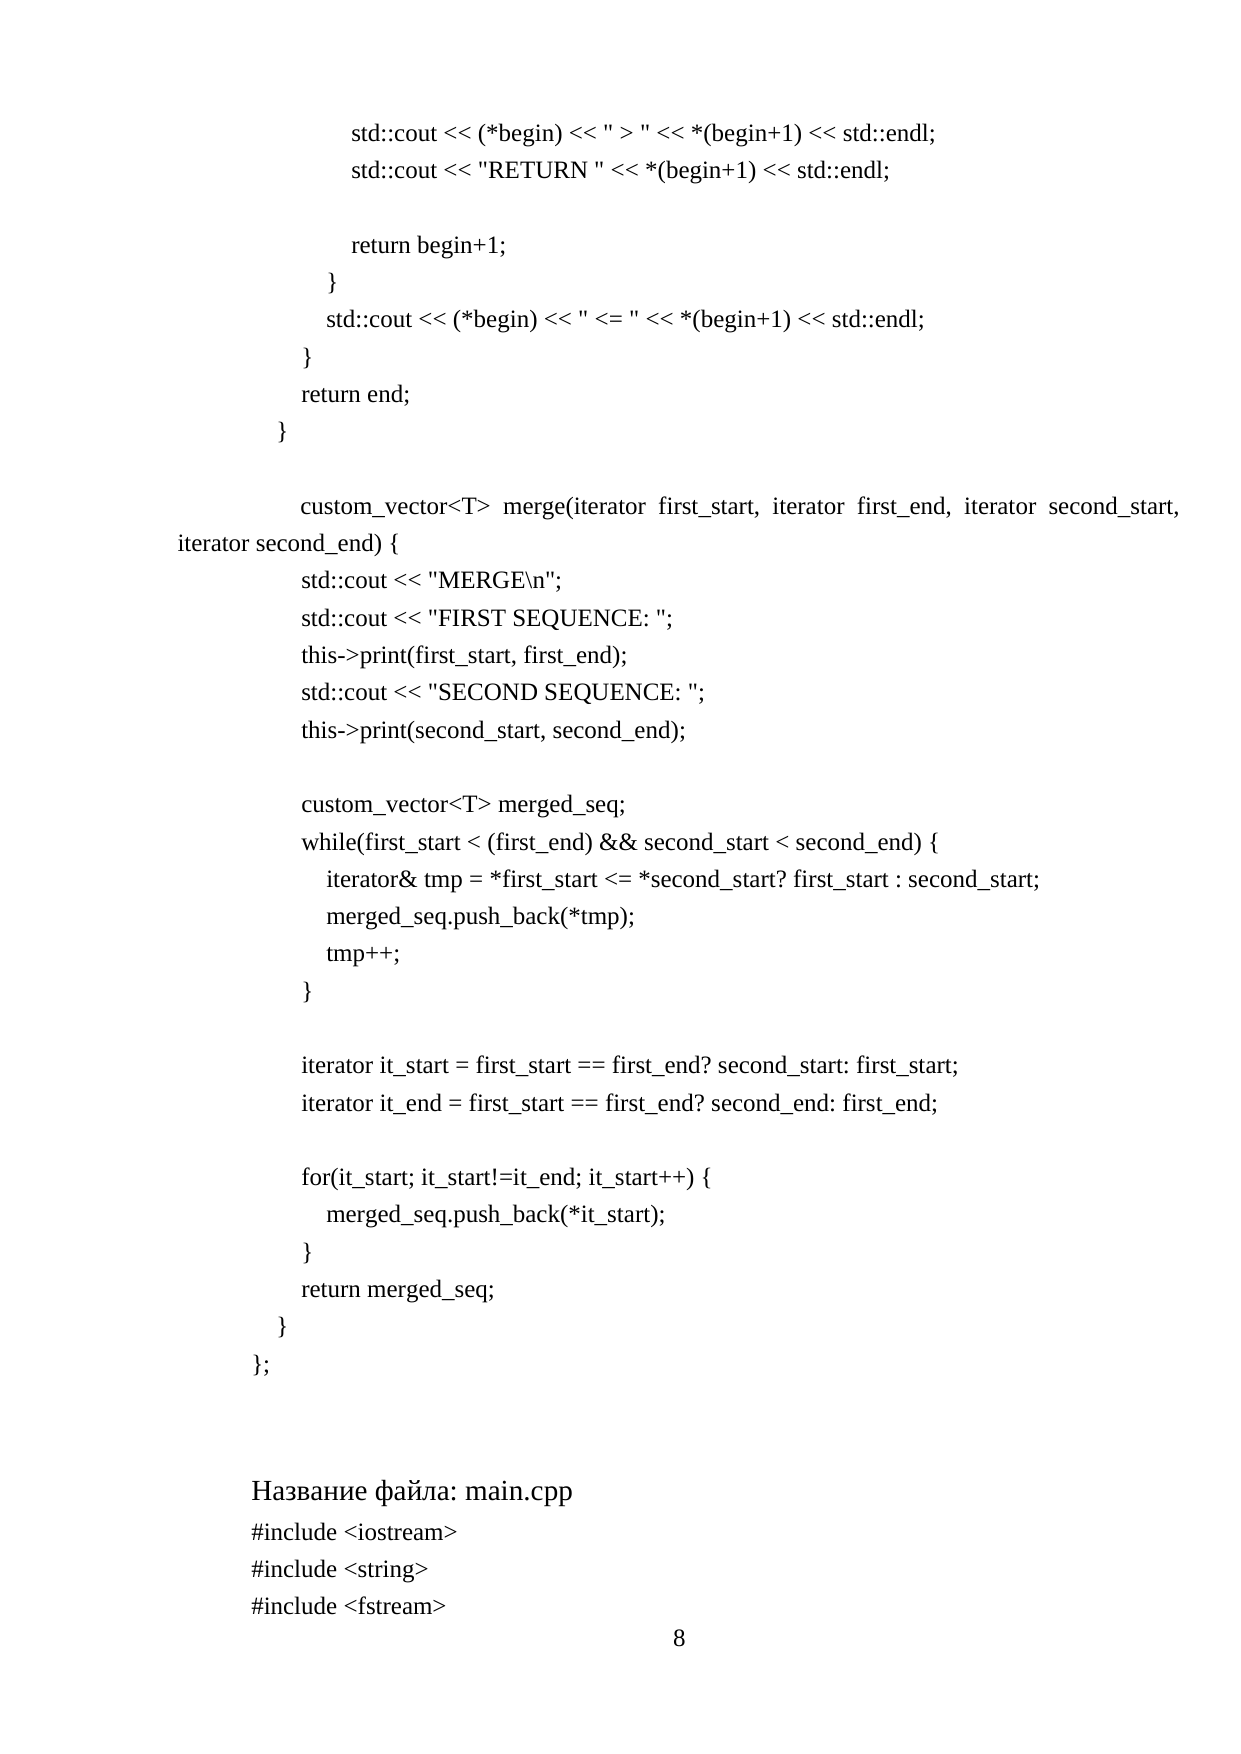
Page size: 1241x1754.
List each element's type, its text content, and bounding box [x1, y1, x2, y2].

text return merged_seq; [177, 1274, 1181, 1303]
text } [177, 267, 1181, 296]
text this->print(first_start, first_end); [177, 640, 1181, 669]
text #include <string> [177, 1554, 1181, 1583]
text std::cout << "FIRST SEQUENCE: "; [177, 603, 1181, 632]
text tmp++; [177, 938, 1181, 967]
text std::cout << "RETURN " << *(begin+1) << std::endl; [177, 155, 1181, 184]
text std::cout << "SECOND SEQUENCE: "; [177, 677, 1181, 706]
text Название файла: main.cpp [177, 1473, 1181, 1507]
text #include <fstream> [177, 1591, 1181, 1620]
text std::cout << (*begin) << " <= " << *(begin+1) << std::endl; [177, 304, 1181, 333]
text } [177, 976, 1181, 1004]
text } [177, 1237, 1181, 1266]
text custom_vector<T> merged_seq; [177, 789, 1181, 818]
text custom_vector<T> merge(iterator first_start, iterator first_end, iterator second_start, iterator second_end) { [177, 491, 1181, 557]
text iterator it_end = first_start == first_end? second_end: first_end; [177, 1088, 1181, 1116]
text #include <iostream> [177, 1517, 1181, 1545]
text merged_seq.push_back(*it_start); [177, 1199, 1181, 1228]
text iterator& tmp = *first_start <= *second_start? first_start : second_start; [177, 864, 1181, 893]
text for(it_start; it_start!=it_end; it_start++) { [177, 1162, 1181, 1191]
text while(first_start < (first_end) && second_start < second_end) { [177, 827, 1181, 855]
text return begin+1; [177, 230, 1181, 259]
text this->print(second_start, second_end); [177, 715, 1181, 743]
text } [177, 1311, 1181, 1340]
text return end; [177, 379, 1181, 408]
text } [177, 416, 1181, 445]
text }; [177, 1349, 1181, 1377]
text merged_seq.push_back(*tmp); [177, 901, 1181, 930]
text iterator it_start = first_start == first_end? second_start: first_start; [177, 1050, 1181, 1079]
text } [177, 342, 1181, 371]
text std::cout << "MERGE\n"; [177, 566, 1181, 594]
text std::cout << (*begin) << " > " << *(begin+1) << std::endl; [177, 118, 1181, 147]
